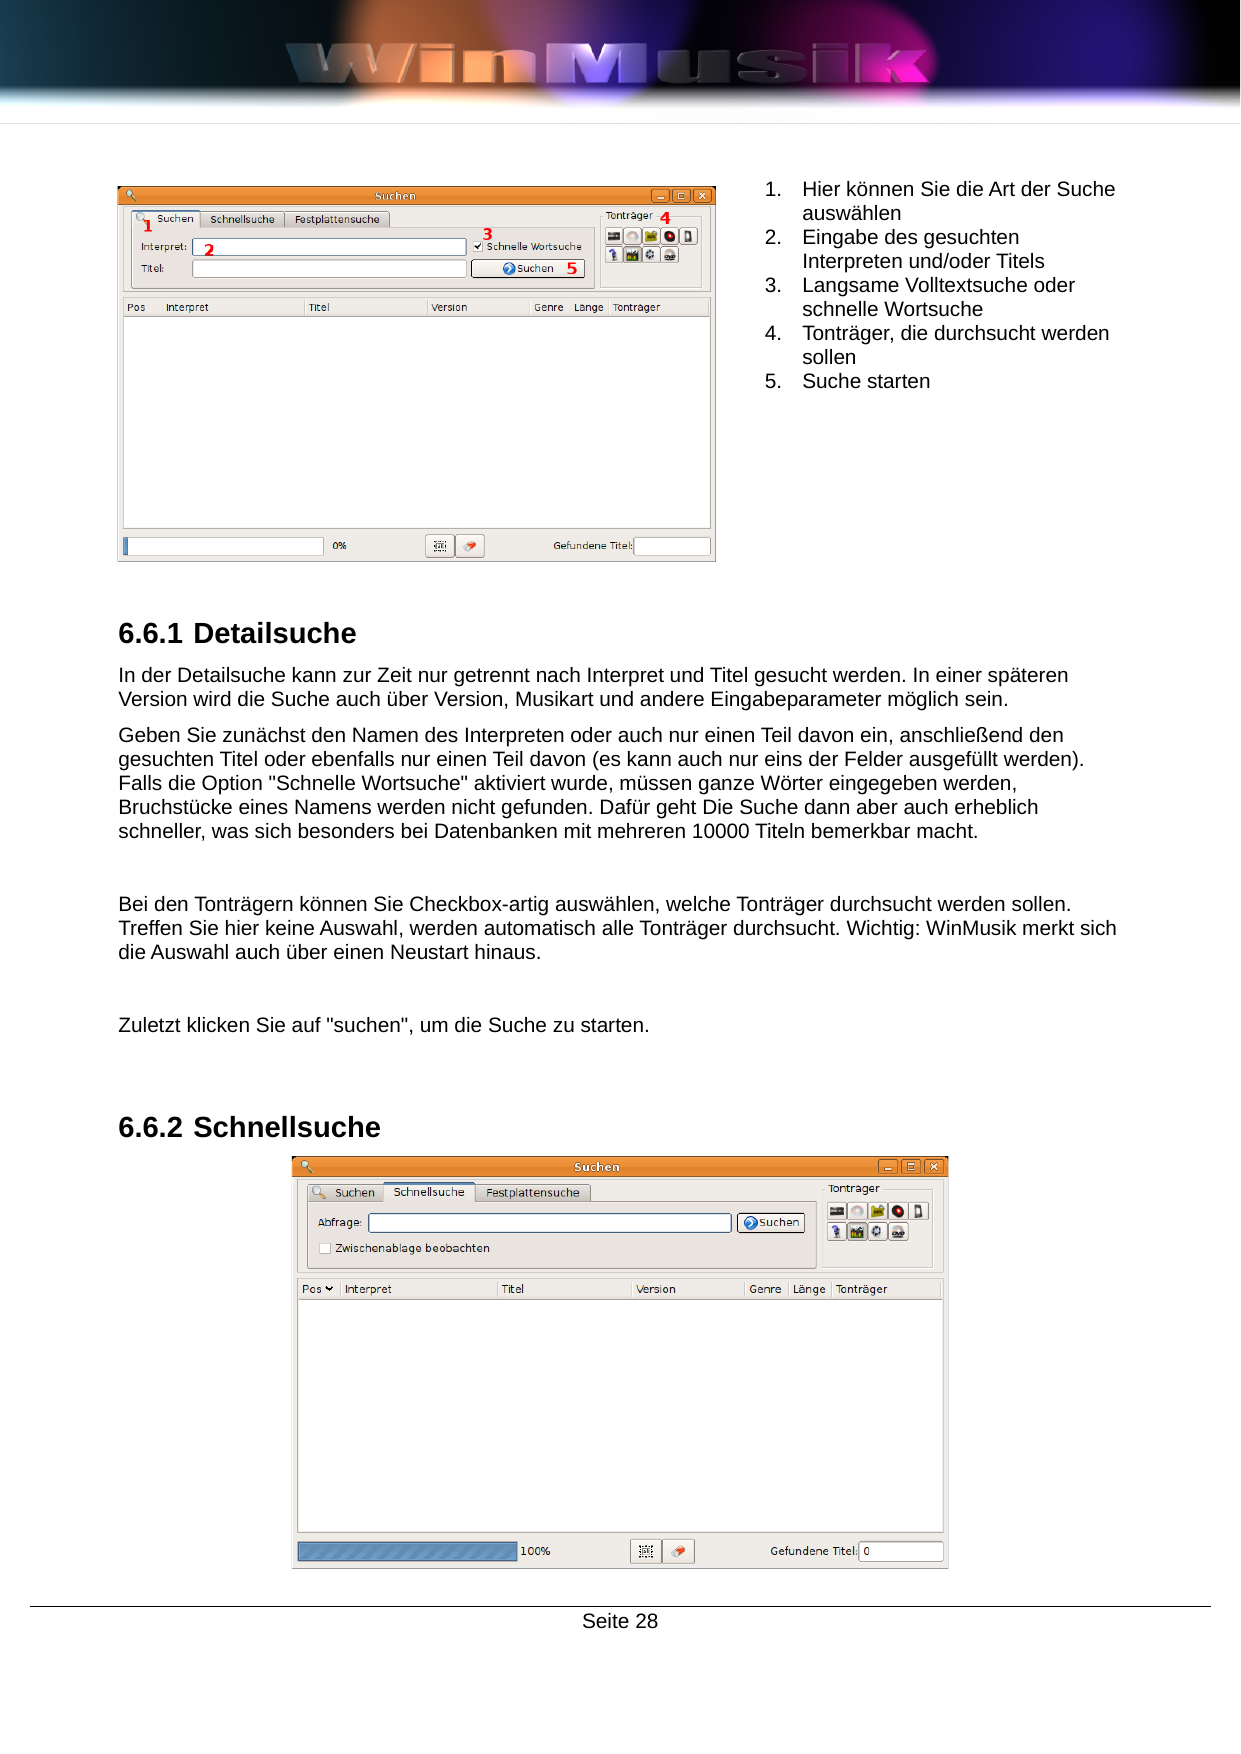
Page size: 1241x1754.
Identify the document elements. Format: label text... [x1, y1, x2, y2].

text Bei den Tonträgern können Sie Checkbox-artig auswählen, welche Tonträger durchsucht werden sollen. Treffen Sie hier keine Auswahl, werden automatisch alle Tonträger durchsucht. Wichtig: WinMusik merkt sich die Auswahl auch über einen Neustart hinaus. [118, 892, 1122, 964]
subtitle Schnellsuche [118, 1111, 1122, 1144]
text Zuletzt klicken Sie auf "suchen", um die Suche zu starten. [118, 1013, 1122, 1037]
table_header [118, 172, 721, 592]
table_header Hier können Sie die Art der Suche auswählen Eingabe des gesuchten Interpreten und/oder Titels Langsame Volltextsuche oder schnelle Wortsuche Tonträger, die durchsucht werden sollen Suche starten [721, 172, 1122, 592]
subtitle Detailsuche [118, 617, 1122, 650]
text Geben Sie zunächst den Namen des Interpreten oder auch nur einen Teil davon ein, anschließend den gesuchten Titel oder ebenfalls nur einen Teil davon (es kann auch nur eins der Felder ausgefüllt werden). Falls die Option "Schnelle Wortsuche" aktiviert wurde, müssen ganze Wörter eingegeben werden, Bruchstücke eines Namens werden nicht gefunden. Dafür geht Die Suche dann aber auch erheblich schneller, was sich besonders bei Datenbanken mit mehreren 10000 Titeln bemerkbar macht. [118, 723, 1122, 843]
text In der Detailsuche kann zur Zeit nur getrennt nach Interpret und Titel gesucht werden. In einer späteren Version wird die Suche auch über Version, Musikart und andere Eingabeparameter möglich sein. [118, 663, 1122, 711]
picture [117, 186, 716, 562]
picture [291, 1156, 949, 1569]
